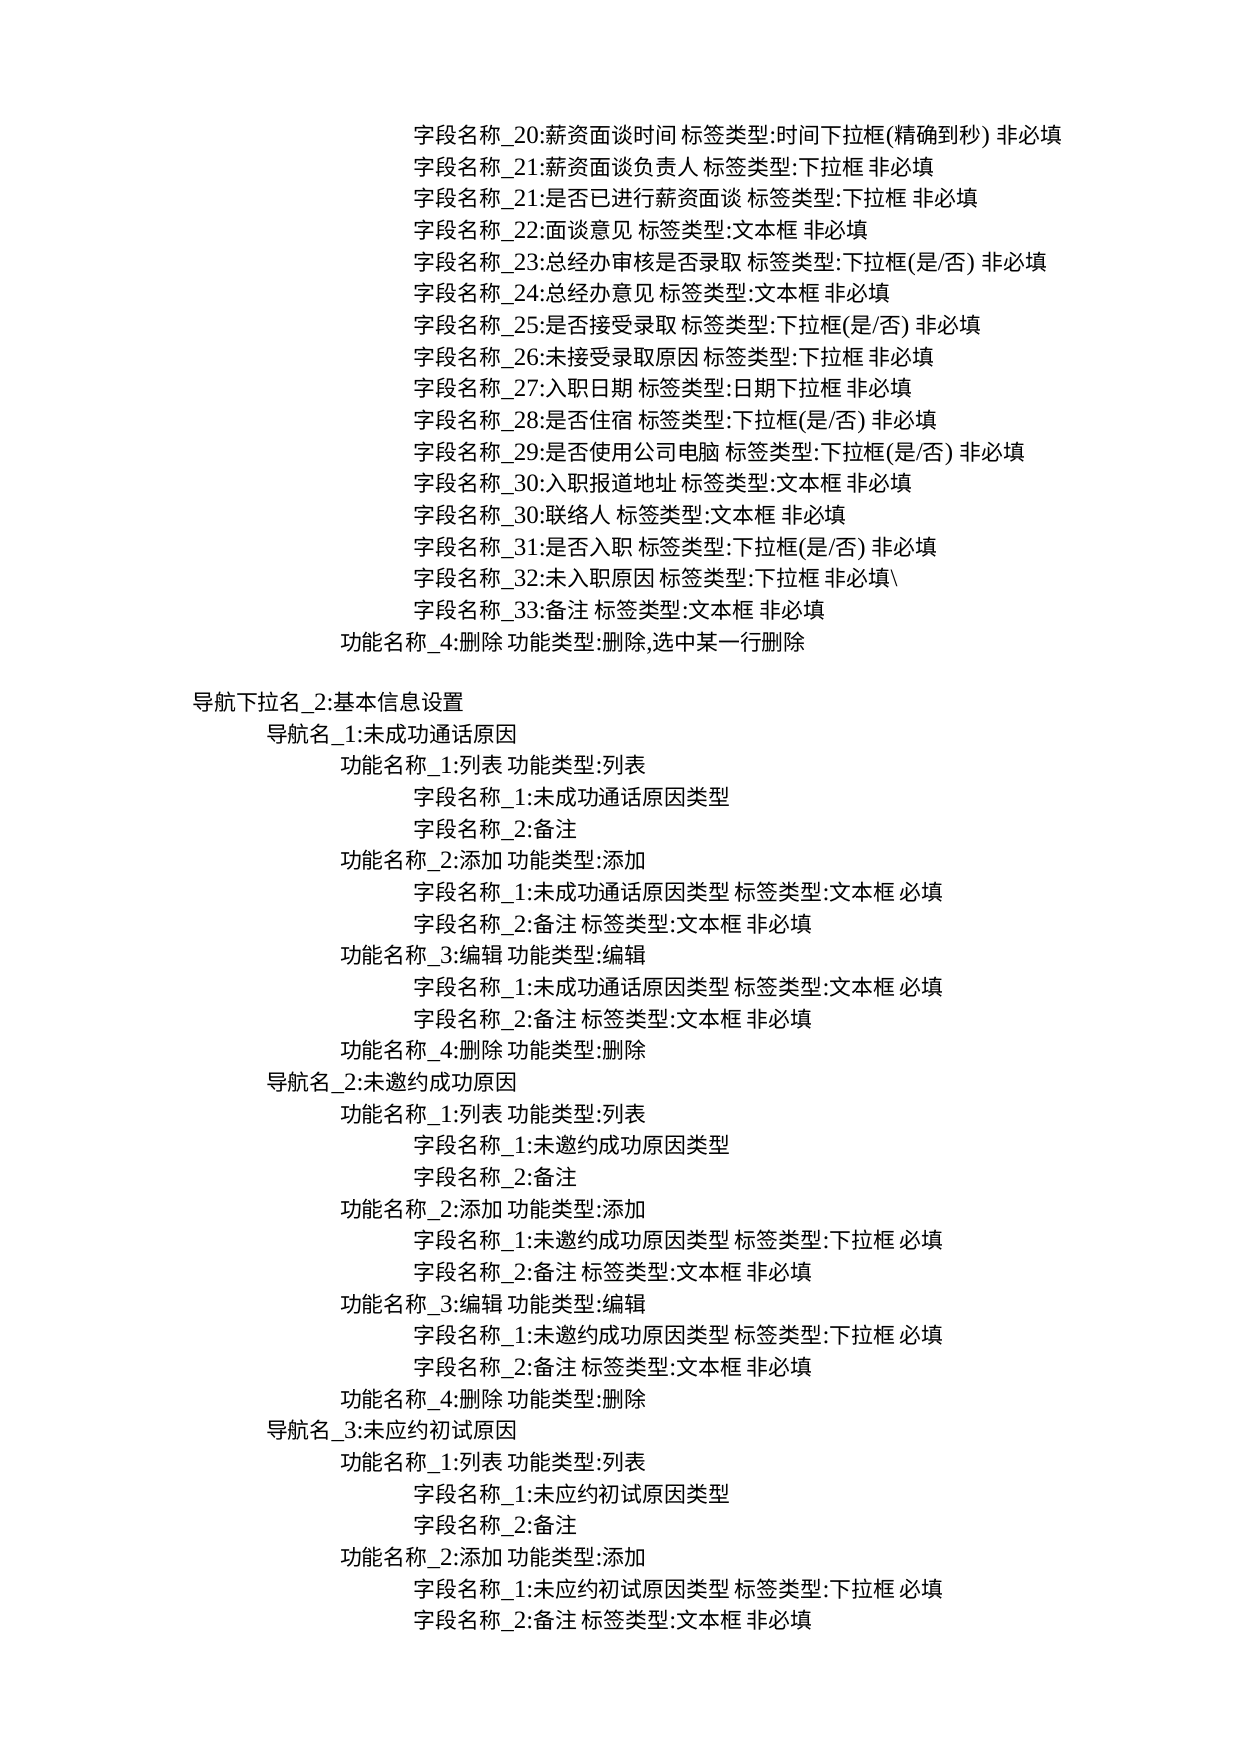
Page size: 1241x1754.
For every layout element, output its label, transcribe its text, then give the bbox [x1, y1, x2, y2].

text 字段名称_1:未邀约成功原因类型 标签类型:下拉框 必填 [118, 1318, 1122, 1350]
text 功能名称_2:添加 功能类型:添加 [118, 1192, 1122, 1223]
text 字段名称_2:备注 标签类型:文本框 非必填 [118, 1255, 1122, 1287]
text 导航名_2:未邀约成功原因 [118, 1065, 1122, 1097]
text 字段名称_21:是否已进行薪资面谈 标签类型:下拉框 非必填 [118, 181, 1122, 213]
text 字段名称_27:入职日期 标签类型:日期下拉框 非必填 [118, 371, 1122, 403]
text 功能名称_4:删除 功能类型:删除 [118, 1382, 1122, 1413]
text 字段名称_20:薪资面谈时间 标签类型:时间下拉框(精确到秒) 非必填 [118, 118, 1122, 150]
text 字段名称_26:未接受录取原因 标签类型:下拉框 非必填 [118, 340, 1122, 371]
text 字段名称_2:备注 [118, 1508, 1122, 1540]
text 字段名称_30:入职报道地址 标签类型:文本框 非必填 [118, 466, 1122, 498]
text 字段名称_2:备注 [118, 812, 1122, 843]
text 字段名称_28:是否住宿 标签类型:下拉框(是/否) 非必填 [118, 403, 1122, 435]
text 字段名称_30:联络人 标签类型:文本框 非必填 [118, 498, 1122, 530]
text 字段名称_2:备注 标签类型:文本框 非必填 [118, 1603, 1122, 1635]
text 功能名称_3:编辑 功能类型:编辑 [118, 1287, 1122, 1318]
text 功能名称_1:列表 功能类型:列表 [118, 1445, 1122, 1477]
text 字段名称_23:总经办审核是否录取 标签类型:下拉框(是/否) 非必填 [118, 245, 1122, 276]
text 字段名称_2:备注 标签类型:文本框 非必填 [118, 1350, 1122, 1382]
text 导航名_1:未成功通话原因 [118, 717, 1122, 748]
text 字段名称_22:面谈意见 标签类型:文本框 非必填 [118, 213, 1122, 245]
text 字段名称_24:总经办意见 标签类型:文本框 非必填 [118, 276, 1122, 308]
text 字段名称_32:未入职原因 标签类型:下拉框 非必填\ [118, 561, 1122, 593]
text 字段名称_2:备注 [118, 1160, 1122, 1192]
text 字段名称_1:未成功通话原因类型 [118, 780, 1122, 812]
text 功能名称_2:添加 功能类型:添加 [118, 843, 1122, 875]
text 字段名称_31:是否入职 标签类型:下拉框(是/否) 非必填 [118, 530, 1122, 561]
text 字段名称_1:未邀约成功原因类型 标签类型:下拉框 必填 [118, 1223, 1122, 1255]
text 字段名称_1:未应约初试原因类型 [118, 1477, 1122, 1508]
text 功能名称_2:添加 功能类型:添加 [118, 1540, 1122, 1572]
text 字段名称_33:备注 标签类型:文本框 非必填 [118, 593, 1122, 625]
text 导航名_3:未应约初试原因 [118, 1413, 1122, 1445]
text 功能名称_1:列表 功能类型:列表 [118, 748, 1122, 780]
text 功能名称_4:删除 功能类型:删除,选中某一行删除 [118, 625, 1122, 656]
text 字段名称_1:未成功通话原因类型 标签类型:文本框 必填 [118, 875, 1122, 907]
text 字段名称_29:是否使用公司电脑 标签类型:下拉框(是/否) 非必填 [118, 435, 1122, 466]
text 字段名称_1:未应约初试原因类型 标签类型:下拉框 必填 [118, 1572, 1122, 1603]
text 功能名称_3:编辑 功能类型:编辑 [118, 938, 1122, 970]
text 功能名称_4:删除 功能类型:删除 [118, 1033, 1122, 1065]
text 字段名称_2:备注 标签类型:文本框 非必填 [118, 1002, 1122, 1033]
text 功能名称_1:列表 功能类型:列表 [118, 1097, 1122, 1128]
text 字段名称_21:薪资面谈负责人 标签类型:下拉框 非必填 [118, 150, 1122, 181]
text 字段名称_2:备注 标签类型:文本框 非必填 [118, 907, 1122, 938]
text 导航下拉名_2:基本信息设置 [118, 685, 1122, 717]
text 字段名称_25:是否接受录取 标签类型:下拉框(是/否) 非必填 [118, 308, 1122, 340]
text 字段名称_1:未成功通话原因类型 标签类型:文本框 必填 [118, 970, 1122, 1002]
text 字段名称_1:未邀约成功原因类型 [118, 1128, 1122, 1160]
